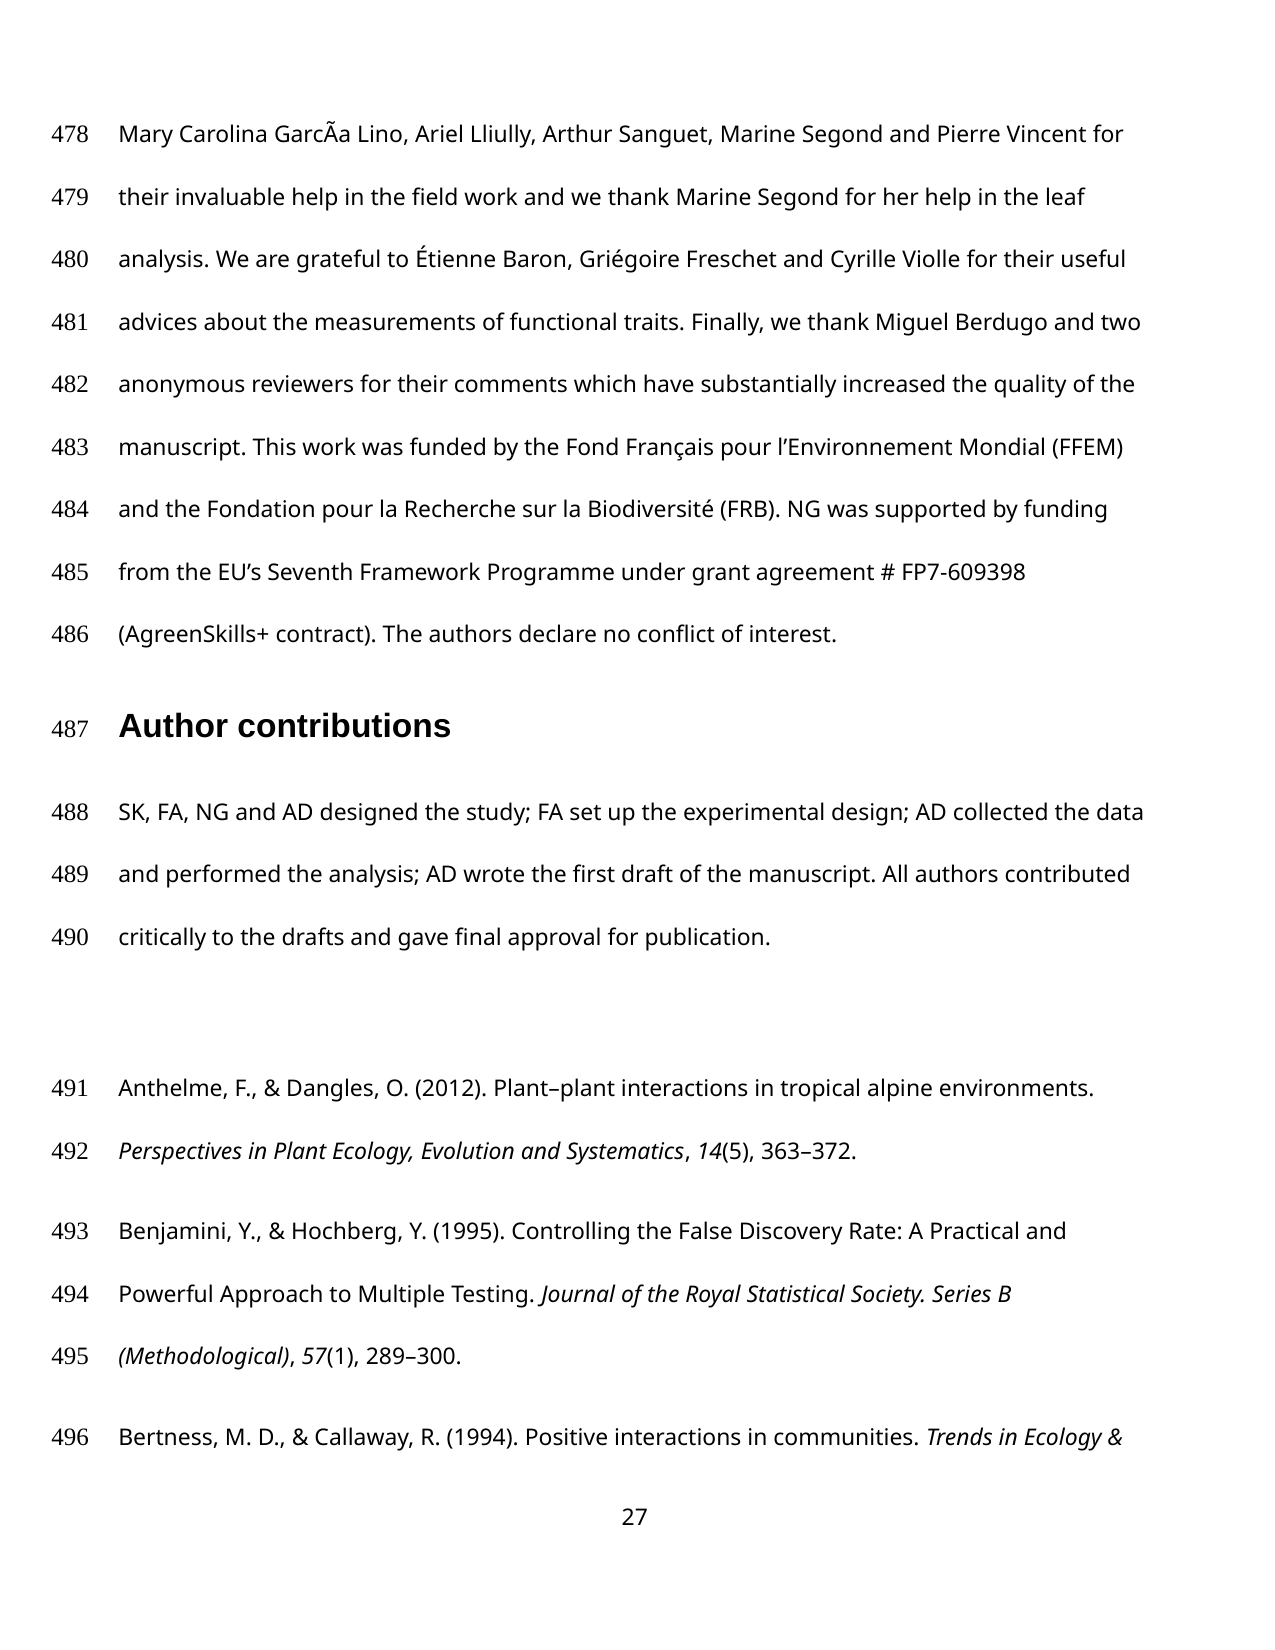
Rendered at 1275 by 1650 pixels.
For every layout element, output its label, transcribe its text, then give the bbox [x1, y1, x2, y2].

text Anthelme, F., & Dangles, O. (2012). Plant–plant interactions in tropical alpine environments. Perspectives in Plant Ecology, Evolution and Systematics, 14(5), 363–372. [118, 1072, 1157, 1166]
subtitle Author contributions [118, 706, 1157, 744]
text Bertness, M. D., & Callaway, R. (1994). Positive interactions in communities. Trends in Ecology & [118, 1421, 1157, 1452]
text SK, FA, NG and AD designed the study; FA set up the experimental design; AD collected the data and performed the analysis; AD wrote the first draft of the manuscript. All authors contributed critically to the drafts and gave final approval for publication. [118, 795, 1157, 952]
text Benjamini, Y., & Hochberg, Y. (1995). Controlling the False Discovery Rate: A Practical and Powerful Approach to Multiple Testing. Journal of the Royal Statistical Society. Series B (Methodological), 57(1), 289–300. [118, 1215, 1157, 1371]
text Mary Carolina GarcÃ­a Lino, Ariel Lliully, Arthur Sanguet, Marine Segond and Pierre Vincent for their invaluable help in the field work and we thank Marine Segond for her help in the leaf analysis. We are grateful to Étienne Baron, Griégoire Freschet and Cyrille Violle for their useful advices about the measurements of functional traits. Finally, we thank Miguel Berdugo and two anonymous reviewers for their comments which have substantially increased the quality of the manuscript. This work was funded by the Fond Français pour l’Environnement Mondial (FFEM) and the Fondation pour la Recherche sur la Biodiversité (FRB). NG was supported by funding from the EU’s Seventh Framework Programme under grant agreement # FP7-609398 (AgreenSkills+ contract). The authors declare no conflict of interest. [118, 118, 1157, 649]
